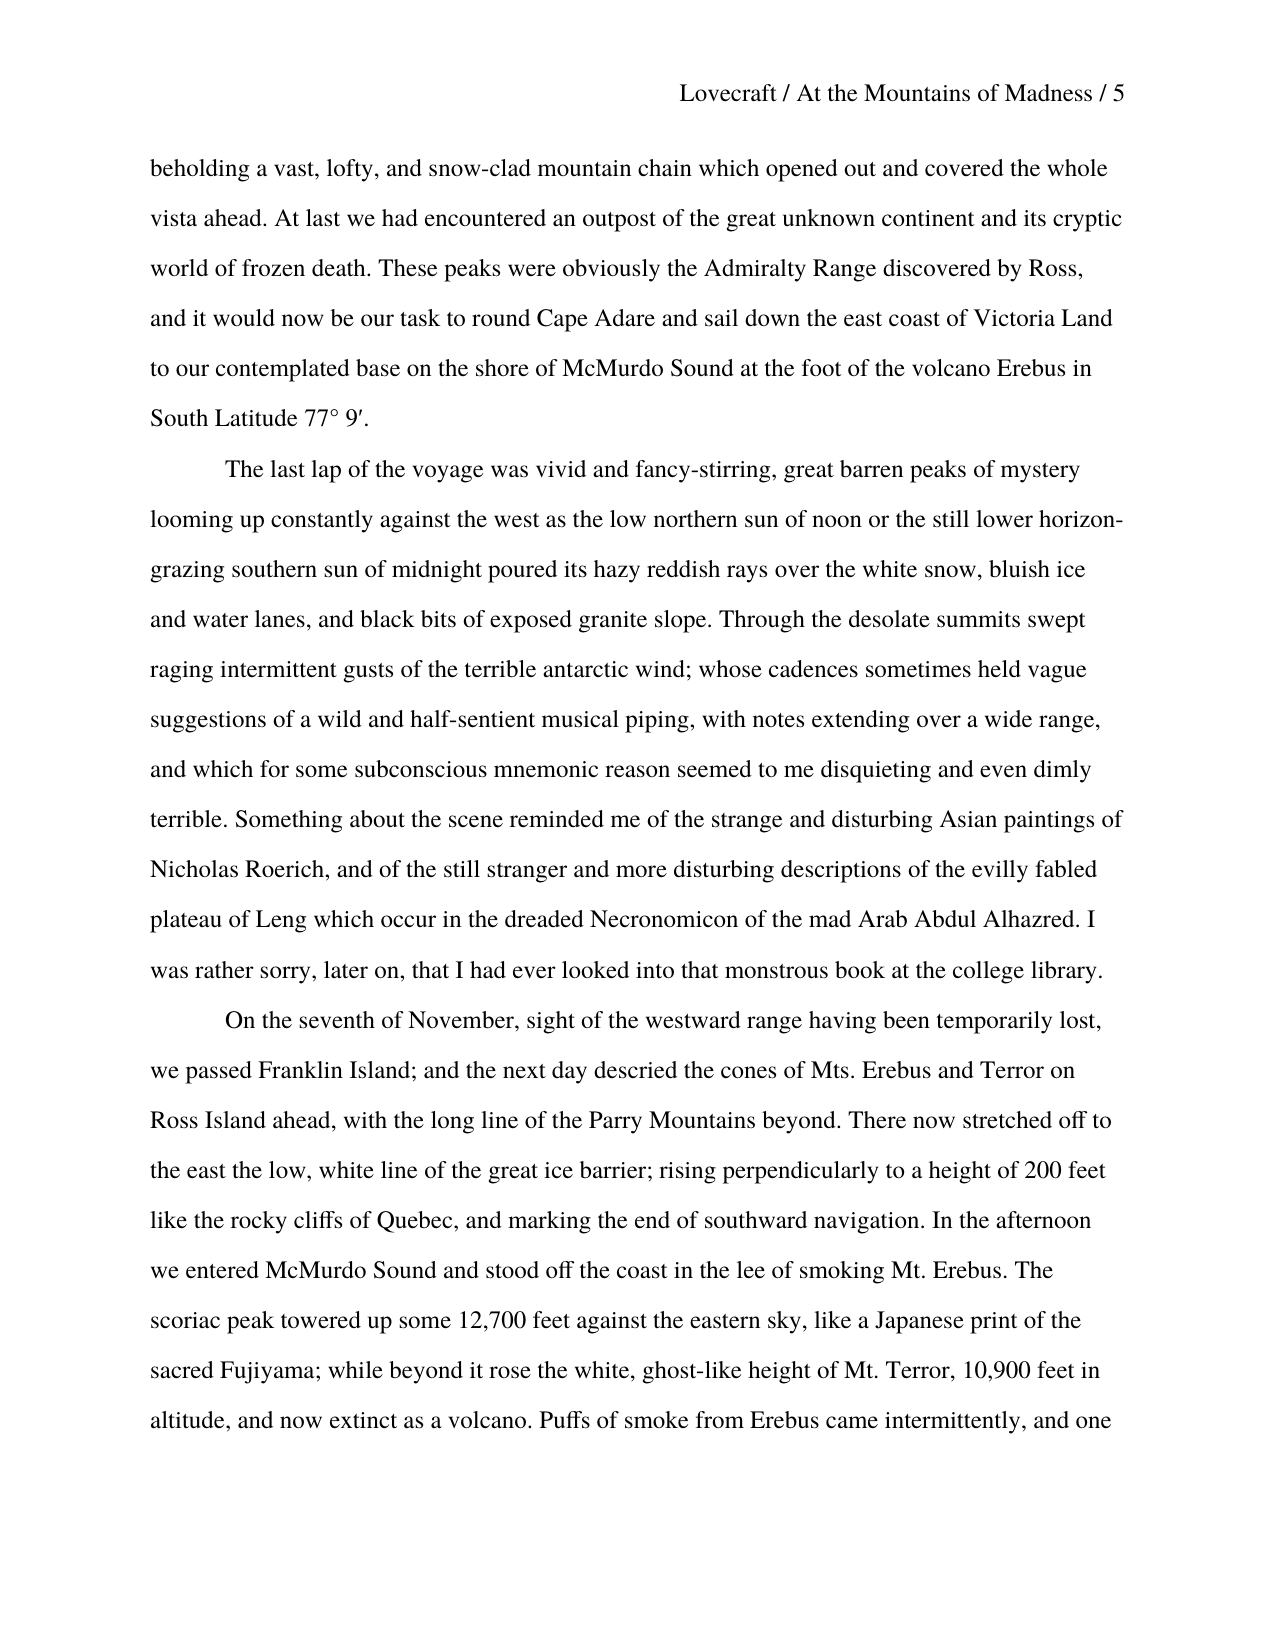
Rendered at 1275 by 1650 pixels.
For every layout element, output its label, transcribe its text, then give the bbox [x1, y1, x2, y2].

text On the seventh of November, sight of the westward range having been temporarily lost, we passed Franklin Island; and the next day descried the cones of Mts. Erebus and Terror on Ross Island ahead, with the long line of the Parry Mountains beyond. There now stretched off to the east the low, white line of the great ice barrier; rising perpendicularly to a height of 200 feet like the rocky cliffs of Quebec, and marking the end of southward navigation. In the afternoon we entered McMurdo Sound and stood off the coast in the lee of smoking Mt. Erebus. The scoriac peak towered up some 12,700 feet against the eastern sky, like a Japanese print of the sacred Fujiyama; while beyond it rose the white, ghost-like height of Mt. Terror, 10,900 feet in altitude, and now extinct as a volcano. Puffs of smoke from Erebus came intermittently, and one [150, 1002, 1125, 1436]
text The last lap of the voyage was vivid and fancy-stirring, great barren peaks of mystery looming up constantly against the west as the low northern sun of noon or the still lower horizon-grazing southern sun of midnight poured its hazy reddish rays over the white snow, bluish ice and water lanes, and black bits of exposed granite slope. Through the desolate summits swept raging intermittent gusts of the terrible antarctic wind; whose cadences sometimes held vague suggestions of a wild and half-sentient musical piping, with notes extending over a wide range, and which for some subconscious mnemonic reason seemed to me disquieting and even dimly terrible. Something about the scene reminded me of the strange and disturbing Asian paintings of Nicholas Roerich, and of the still stranger and more disturbing descriptions of the evilly fabled plateau of Leng which occur in the dreaded Necronomicon of the mad Arab Abdul Alhazred. I was rather sorry, later on, that I had ever looked into that monstrous book at the college library. [150, 451, 1125, 985]
text beholding a vast, lofty, and snow-clad mountain chain which opened out and covered the whole vista ahead. At last we had encountered an outpost of the great unknown continent and its cryptic world of frozen death. These peaks were obviously the Admiralty Range discovered by Ross, and it would now be our task to round Cape Adare and sail down the east coast of Victoria Land to our contemplated base on the shore of McMurdo Sound at the foot of the volcano Erebus in South Latitude 77° 9′. [150, 150, 1125, 434]
